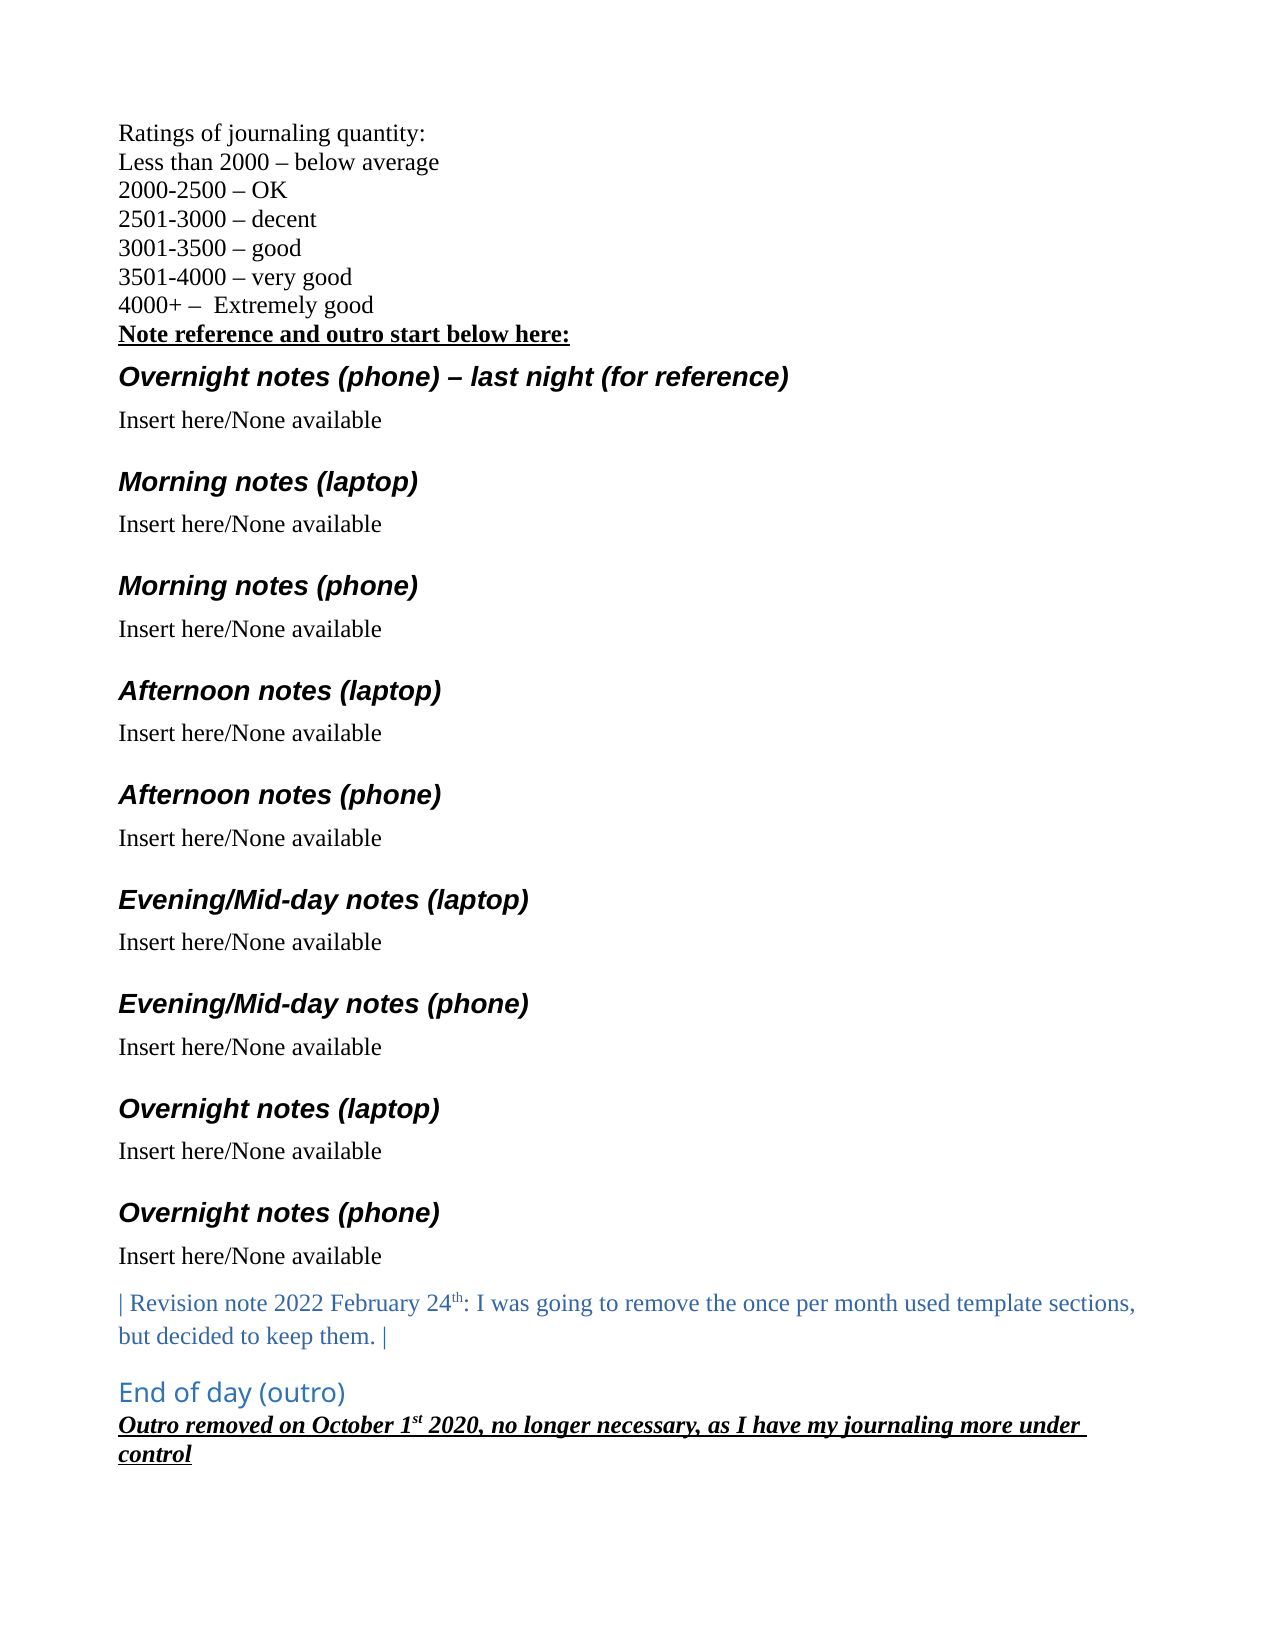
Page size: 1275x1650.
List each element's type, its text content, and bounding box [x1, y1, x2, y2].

text Insert here/None available [118, 1136, 1157, 1165]
subtitle End of day (outro) [118, 1373, 1157, 1410]
text Note reference and outro start below here: [118, 319, 1157, 348]
text 4000+ – Extremely good [118, 291, 1157, 319]
subtitle Evening/Mid-day notes (laptop) [118, 883, 1157, 915]
subtitle Morning notes (phone) [118, 569, 1157, 601]
text Insert here/None available [118, 927, 1157, 956]
text Outro removed on October 1st 2020, no longer necessary, as I have my journaling more under control [118, 1410, 1157, 1468]
text 2000-2500 – OK [118, 176, 1157, 204]
subtitle Morning notes (laptop) [118, 465, 1157, 497]
text 3501-4000 – very good [118, 262, 1157, 291]
text Insert here/None available [118, 614, 1157, 643]
text Insert here/None available [118, 1032, 1157, 1061]
text Ratings of journaling quantity: [118, 118, 1157, 147]
text Insert here/None available [118, 509, 1157, 538]
text 2501-3000 – decent [118, 204, 1157, 233]
subtitle Afternoon notes (phone) [118, 778, 1157, 810]
text 3001-3500 – good [118, 233, 1157, 262]
subtitle Evening/Mid-day notes (phone) [118, 987, 1157, 1019]
subtitle Overnight notes (phone) [118, 1196, 1157, 1228]
subtitle Overnight notes (phone) – last night (for reference) [118, 361, 1157, 392]
subtitle Overnight notes (laptop) [118, 1092, 1157, 1124]
text | Revision note 2022 February 24th: I was going to remove the once per month used template sections, but decided to keep them. | [118, 1288, 1157, 1350]
text Insert here/None available [118, 1241, 1157, 1269]
text Less than 2000 – below average [118, 147, 1157, 176]
text Insert here/None available [118, 405, 1157, 434]
subtitle Afternoon notes (laptop) [118, 674, 1157, 706]
text Insert here/None available [118, 823, 1157, 852]
text Insert here/None available [118, 718, 1157, 747]
